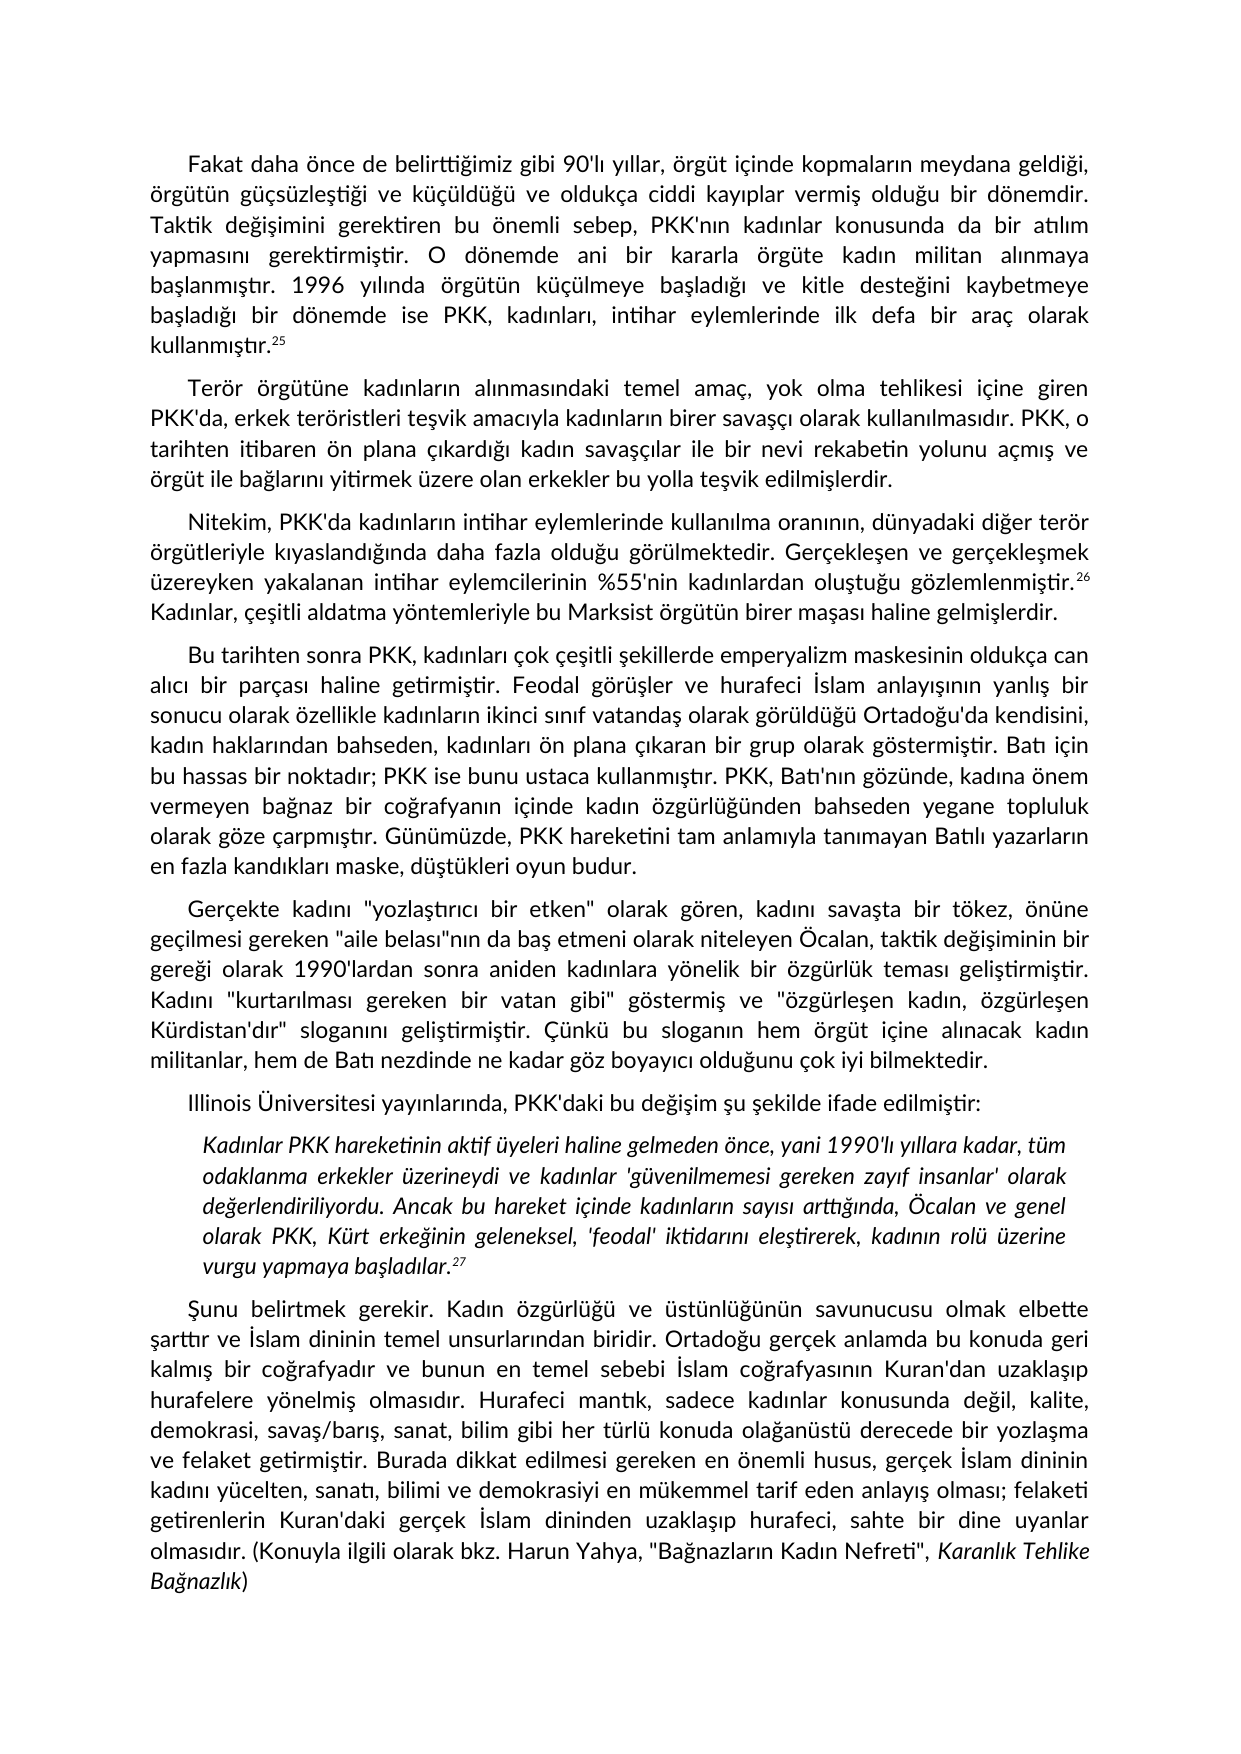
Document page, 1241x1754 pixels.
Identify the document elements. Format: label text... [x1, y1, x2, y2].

text Illinois Üniversitesi yayınlarında, PKK'daki bu değişim şu şekilde ifade edilmiştir: [150, 1088, 1090, 1116]
text Bu tarihten sonra PKK, kadınları çok çeşitli şekillerde emperyalizm maskesinin oldukça can alıcı bir parçası haline getirmiştir. Feodal görüşler ve hurafeci İslam anlayışının yanlış bir sonucu olarak özellikle kadınların ikinci sınıf vatandaş olarak görüldüğü Ortadoğu'da kendisini, kadın haklarından bahseden, kadınları ön plana çıkaran bir grup olarak göstermiştir. Batı için bu hassas bir noktadır; PKK ise bunu ustaca kullanmıştır. PKK, Batı'nın gözünde, kadına önem vermeyen bağnaz bir coğrafyanın içinde kadın özgürlüğünden bahseden yegane topluluk olarak göze çarpmıştır. Günümüzde, PKK hareketini tam anlamıyla tanımayan Batılı yazarların en fazla kandıkları maske, düştükleri oyun budur. [150, 641, 1090, 879]
text Gerçekte kadını "yozlaştırıcı bir etken" olarak gören, kadını savaşta bir tökez, önüne geçilmesi gereken "aile belası"nın da baş etmeni olarak niteleyen Öcalan, taktik değişiminin bir gereği olarak 1990'lardan sonra aniden kadınlara yönelik bir özgürlük teması geliştirmiştir. Kadını "kurtarılması gereken bir vatan gibi" göstermiş ve "özgürleşen kadın, özgürleşen Kürdistan'dır" sloganını geliştirmiştir. Çünkü bu sloganın hem örgüt içine alınacak kadın militanlar, hem de Batı nezdinde ne kadar göz boyayıcı olduğunu çok iyi bilmektedir. [150, 895, 1090, 1073]
text Nitekim, PKK'da kadınların intihar eylemlerinde kullanılma oranının, dünyadaki diğer terör örgütleriyle kıyaslandığında daha fazla olduğu görülmektedir. Gerçekleşen ve gerçekleşmek üzereyken yakalanan intihar eylemcilerinin %55'nin kadınlardan oluştuğu gözlemlenmiştir.26 Kadınlar, çeşitli aldatma yöntemleriyle bu Marksist örgütün birer maşası haline gelmişlerdir. [150, 507, 1090, 625]
text Fakat daha önce de belirttiğimiz gibi 90'lı yıllar, örgüt içinde kopmaların meydana geldiği, örgütün güçsüzleştiği ve küçüldüğü ve oldukça ciddi kayıplar vermiş olduğu bir dönemdir. Taktik değişimini gerektiren bu önemli sebep, PKK'nın kadınlar konusunda da bir atılım yapmasını gerektirmiştir. O dönemde ani bir kararla örgüte kadın militan alınmaya başlanmıştır. 1996 yılında örgütün küçülmeye başladığı ve kitle desteğini kaybetmeye başladığı bir dönemde ise PKK, kadınları, intihar eylemlerinde ilk defa bir araç olarak kullanmıştır.25 [150, 150, 1090, 359]
text Kadınlar PKK hareketinin aktif üyeleri haline gelmeden önce, yani 1990'lı yıllara kadar, tüm odaklanma erkekler üzerineydi ve kadınlar 'güvenilmemesi gereken zayıf insanlar' olarak değerlendiriliyordu. Ancak bu hareket içinde kadınların sayısı arttığında, Öcalan ve genel olarak PKK, Kürt erkeğinin geleneksel, 'feodal' iktidarını eleştirerek, kadının rolü üzerine vurgu yapmaya başladılar.27 [202, 1131, 1068, 1279]
text Terör örgütüne kadınların alınmasındaki temel amaç, yok olma tehlikesi içine giren PKK'da, erkek teröristleri teşvik amacıyla kadınların birer savaşçı olarak kullanılmasıdır. PKK, o tarihten itibaren ön plana çıkardığı kadın savaşçılar ile bir nevi rekabetin yolunu açmış ve örgüt ile bağlarını yitirmek üzere olan erkekler bu yolla teşvik edilmişlerdir. [150, 374, 1090, 492]
text Şunu belirtmek gerekir. Kadın özgürlüğü ve üstünlüğünün savunucusu olmak elbette şarttır ve İslam dininin temel unsurlarından biridir. Ortadoğu gerçek anlamda bu konuda geri kalmış bir coğrafyadır ve bunun en temel sebebi İslam coğrafyasının Kuran'dan uzaklaşıp hurafelere yönelmiş olmasıdır. Hurafeci mantık, sadece kadınlar konusunda değil, kalite, demokrasi, savaş/barış, sanat, bilim gibi her türlü konuda olağanüstü derecede bir yozlaşma ve felaket getirmiştir. Burada dikkat edilmesi gereken en önemli husus, gerçek İslam dininin kadını yücelten, sanatı, bilimi ve demokrasiyi en mükemmel tarif eden anlayış olması; felaketi getirenlerin Kuran'daki gerçek İslam dininden uzaklaşıp hurafeci, sahte bir dine uyanlar olmasıdır. (Konuyla ilgili olarak bkz. Harun Yahya, "Bağnazların Kadın Nefreti", Karanlık Tehlike Bağnazlık) [150, 1295, 1090, 1594]
